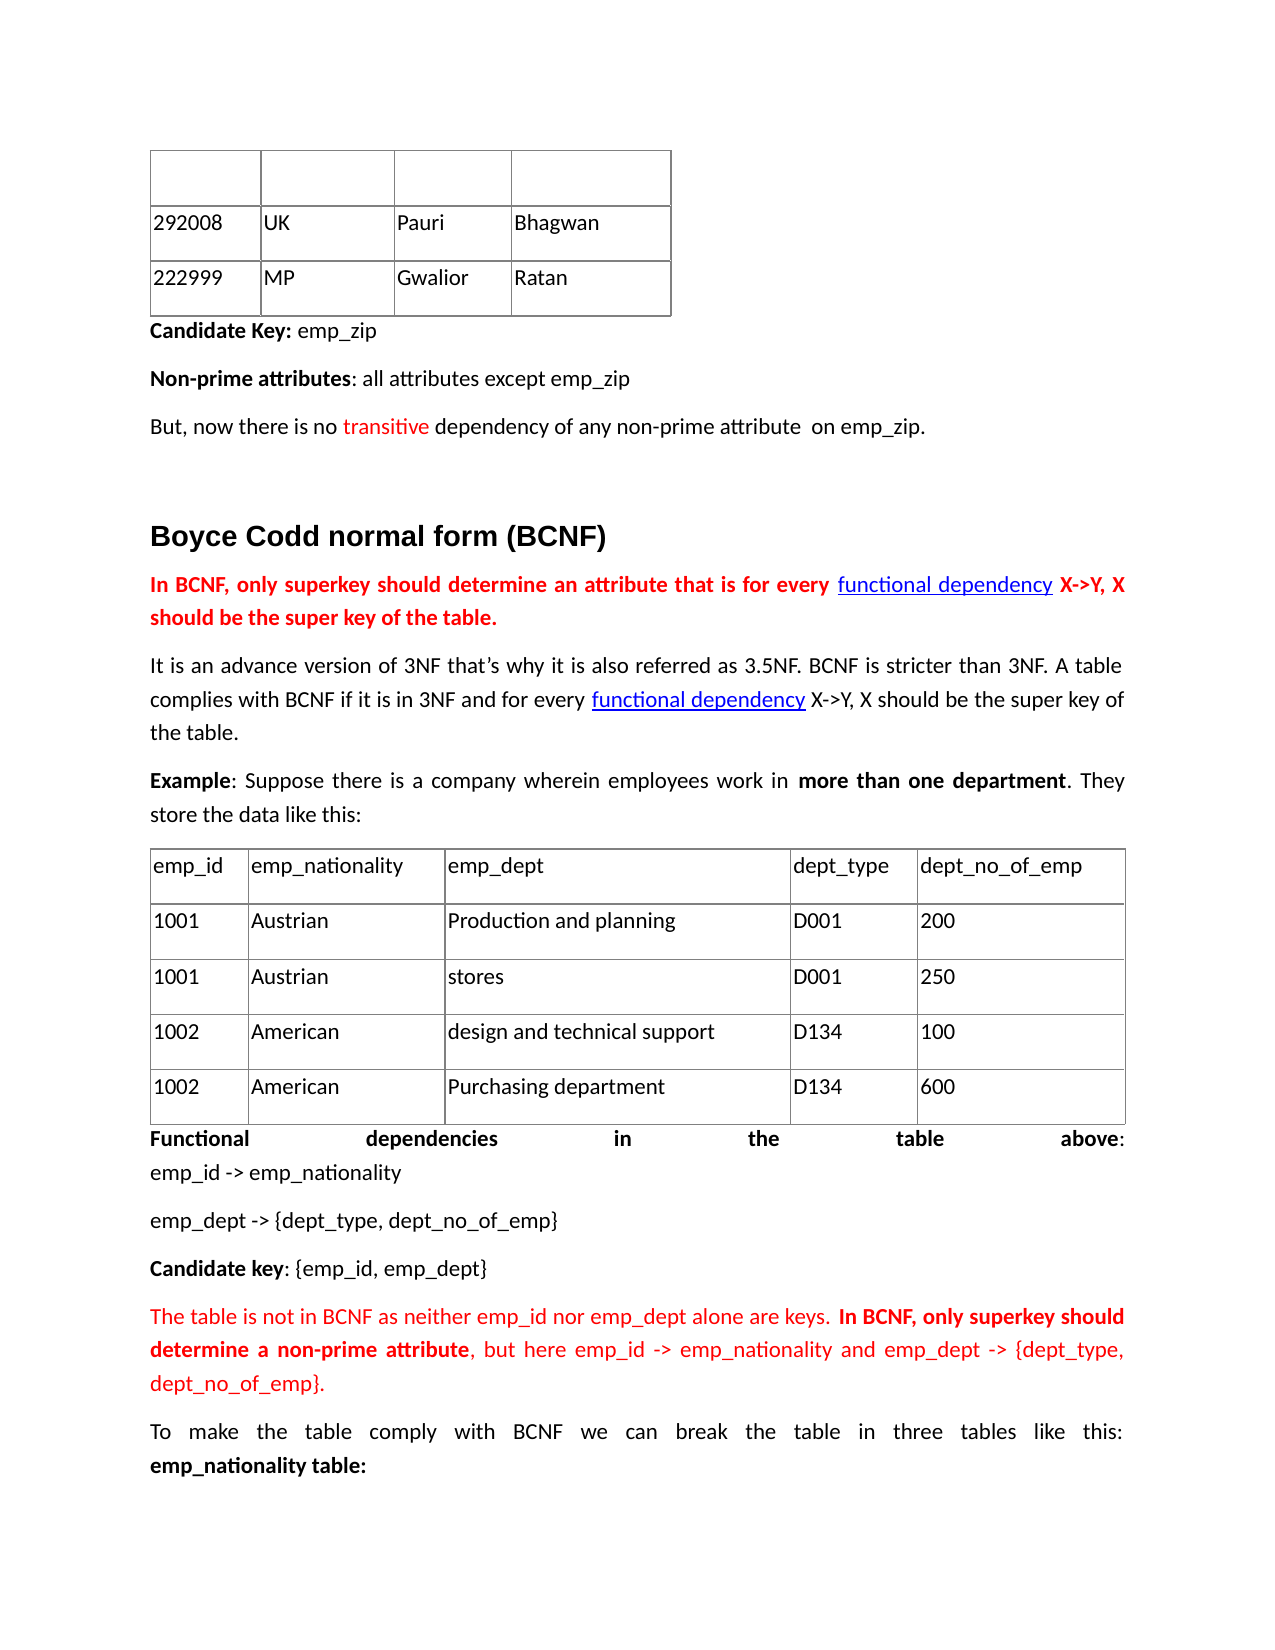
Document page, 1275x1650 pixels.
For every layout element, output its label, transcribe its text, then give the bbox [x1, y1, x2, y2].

table_cell design and technical support [446, 1015, 790, 1069]
text It is an advance version of 3NF that’s why it is also referred as 3.5NF. BCNF is stricter than 3NF. A table complies with BCNF if it is in 3NF and for every functional dependency X->Y, X should be the super key of the table. [150, 651, 1125, 746]
table_cell [262, 151, 394, 205]
text But, now there is no transitive dependency of any non-prime attribute on emp_zip. [150, 412, 1125, 440]
table_cell 250 [918, 959, 1125, 1013]
table_cell American [249, 1015, 444, 1069]
text Candidate key: {emp_id, emp_dept} [150, 1254, 1125, 1282]
table_header emp_id [151, 850, 248, 903]
table_cell UK [262, 207, 394, 260]
text Non-prime attributes: all attributes except emp_zip [150, 364, 1125, 392]
table_cell Ratan [512, 262, 670, 315]
table_cell Austrian [249, 960, 444, 1013]
text Example: Suppose there is a company wherein employees work in more than one department. They store the data like this: [150, 767, 1125, 828]
table_header dept_type [791, 850, 917, 903]
table_cell D134 [791, 1070, 917, 1124]
table_cell Purchasing department [446, 1070, 790, 1124]
table_cell 100 [918, 1014, 1125, 1069]
table_cell Bhagwan [512, 207, 670, 260]
table_cell 200 [918, 903, 1125, 958]
table_cell Austrian [249, 905, 444, 958]
text To make the table comply with BCNF we can break the table in three tables like this: emp_nationality table: [150, 1417, 1125, 1479]
subtitle Boyce Codd normal form (BCNF) [150, 519, 1125, 552]
text emp_dept -> {dept_type, dept_no_of_emp} [150, 1206, 1125, 1234]
text Functional dependencies in the table above: emp_id -> emp_nationality [150, 1125, 1125, 1186]
table_cell Gwalior [395, 262, 511, 315]
table_cell 1002 [151, 1015, 248, 1069]
table_cell [395, 151, 511, 205]
table_cell D001 [791, 905, 917, 958]
table_cell 292008 [151, 207, 260, 260]
table_header dept_no_of_emp [918, 850, 1125, 903]
text In BCNF, only superkey should determine an attribute that is for every functional dependency X->Y, X should be the super key of the table. [150, 570, 1125, 631]
text The table is not in BCNF as neither emp_id nor emp_dept alone are keys. In BCNF, only superkey should determine a non-prime attribute, but here emp_id -> emp_nationality and emp_dept -> {dept_type, dept_no_of_emp}. [150, 1302, 1125, 1397]
table_cell 1001 [151, 960, 248, 1013]
table_cell 600 [918, 1069, 1125, 1124]
table_cell [512, 151, 670, 205]
table_cell 1001 [151, 905, 248, 958]
table_cell 1002 [151, 1070, 248, 1124]
table_cell Production and planning [446, 905, 790, 958]
table_cell American [249, 1070, 444, 1124]
text Candidate Key: emp_zip [150, 316, 1125, 344]
table_header emp_nationality [249, 850, 444, 903]
table_cell 222999 [151, 262, 260, 315]
table_cell D001 [791, 960, 917, 1013]
table_cell D134 [791, 1015, 917, 1069]
table_cell [151, 151, 260, 205]
table_cell stores [446, 960, 790, 1013]
table_cell MP [262, 262, 394, 315]
table_cell Pauri [395, 207, 511, 260]
table_header emp_dept [446, 850, 790, 903]
